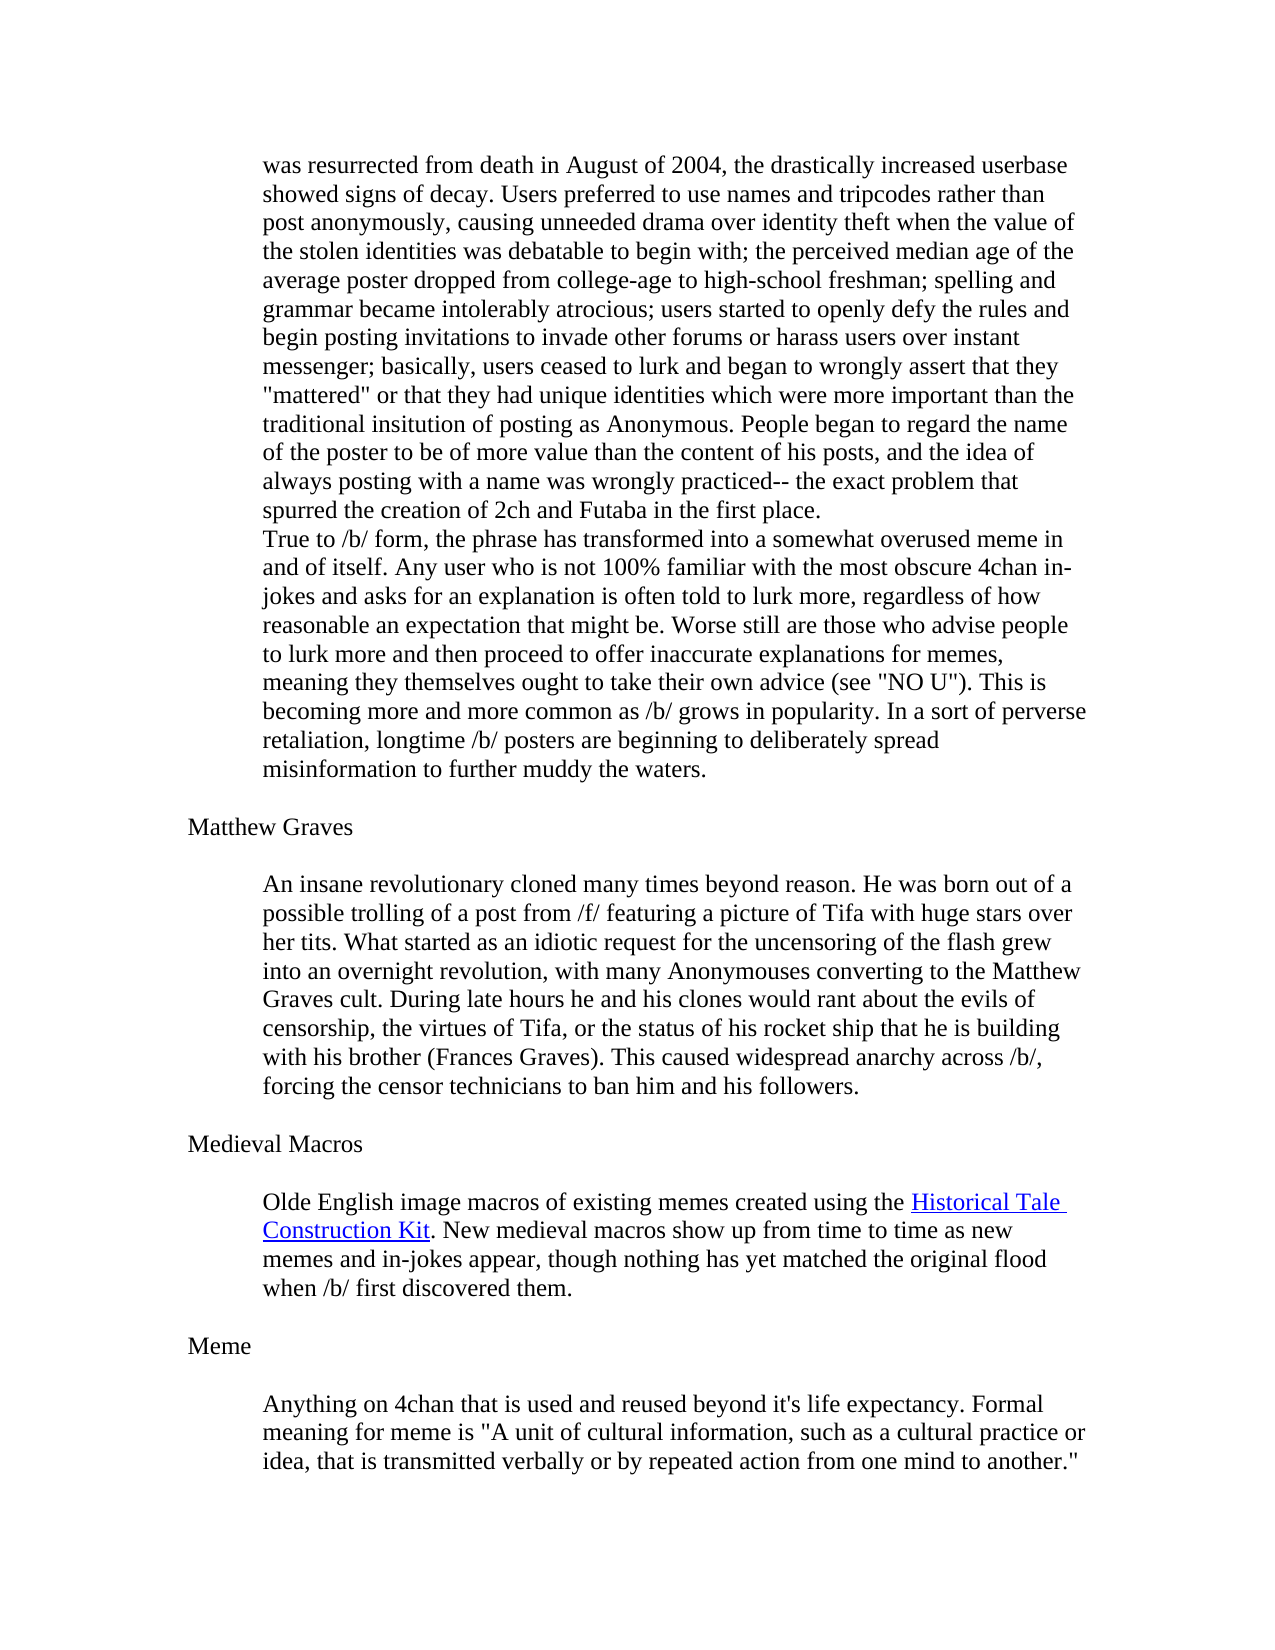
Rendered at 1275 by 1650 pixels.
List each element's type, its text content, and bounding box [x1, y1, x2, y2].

text Anything on 4chan that is used and reused beyond it's life expectancy. Formal meaning for meme is "A unit of cultural information, such as a cultural practice or idea, that is transmitted verbally or by repeated action from one mind to another." [262, 1389, 1087, 1475]
text True to /b/ form, the phrase has transformed into a somewhat overused meme in and of itself. Any user who is not 100% familiar with the most obscure 4chan in-jokes and asks for an explanation is often told to lurk more, regardless of how reasonable an expectation that might be. Worse still are those who advise people to lurk more and then proceed to offer inaccurate explanations for memes, meaning they themselves ought to take their own advice (see "NO U"). This is becoming more and more common as /b/ grows in popularity. In a sort of perverse retaliation, longtime /b/ posters are beginning to deliberately spread misinformation to further muddy the waters. [262, 524, 1087, 782]
text Olde English image macros of existing memes created using the Historical Tale Construction Kit. New medieval macros show up from time to time as new memes and in-jokes appear, though nothing has yet matched the original flood when /b/ first discovered them. [262, 1187, 1087, 1302]
text Meme [187, 1331, 1087, 1359]
text An insane revolutionary cloned many times beyond reason. He was born out of a possible trolling of a post from /f/ featuring a picture of Tifa with huge stars over her tits. What started as an idiotic request for the uncensoring of the flash grew into an overnight revolution, with many Anonymouses converting to the Matthew Graves cult. During late hours he and his clones would rant about the evils of censorship, the virtues of Tifa, or the status of his rocket ship that he is building with his brother (Frances Graves). This caused widespread anarchy across /b/, forcing the censor technicians to ban him and his followers. [262, 869, 1087, 1099]
text was resurrected from death in August of 2004, the drastically increased userbase showed signs of decay. Users preferred to use names and tripcodes rather than post anonymously, causing unneeded drama over identity theft when the value of the stolen identities was debatable to begin with; the perceived median age of the average poster dropped from college-age to high-school freshman; spelling and grammar became intolerably atrocious; users started to openly defy the rules and begin posting invitations to invade other forums or harass users over instant messenger; basically, users ceased to lurk and began to wrongly assert that they "mattered" or that they had unique identities which were more important than the traditional insitution of posting as Anonymous. People began to regard the name of the poster to be of more value than the content of his posts, and the idea of always posting with a name was wrongly practiced-- the exact problem that spurred the creation of 2ch and Futaba in the first place. [262, 150, 1087, 524]
text Matthew Graves [187, 812, 1087, 840]
text Medieval Macros [187, 1129, 1087, 1157]
